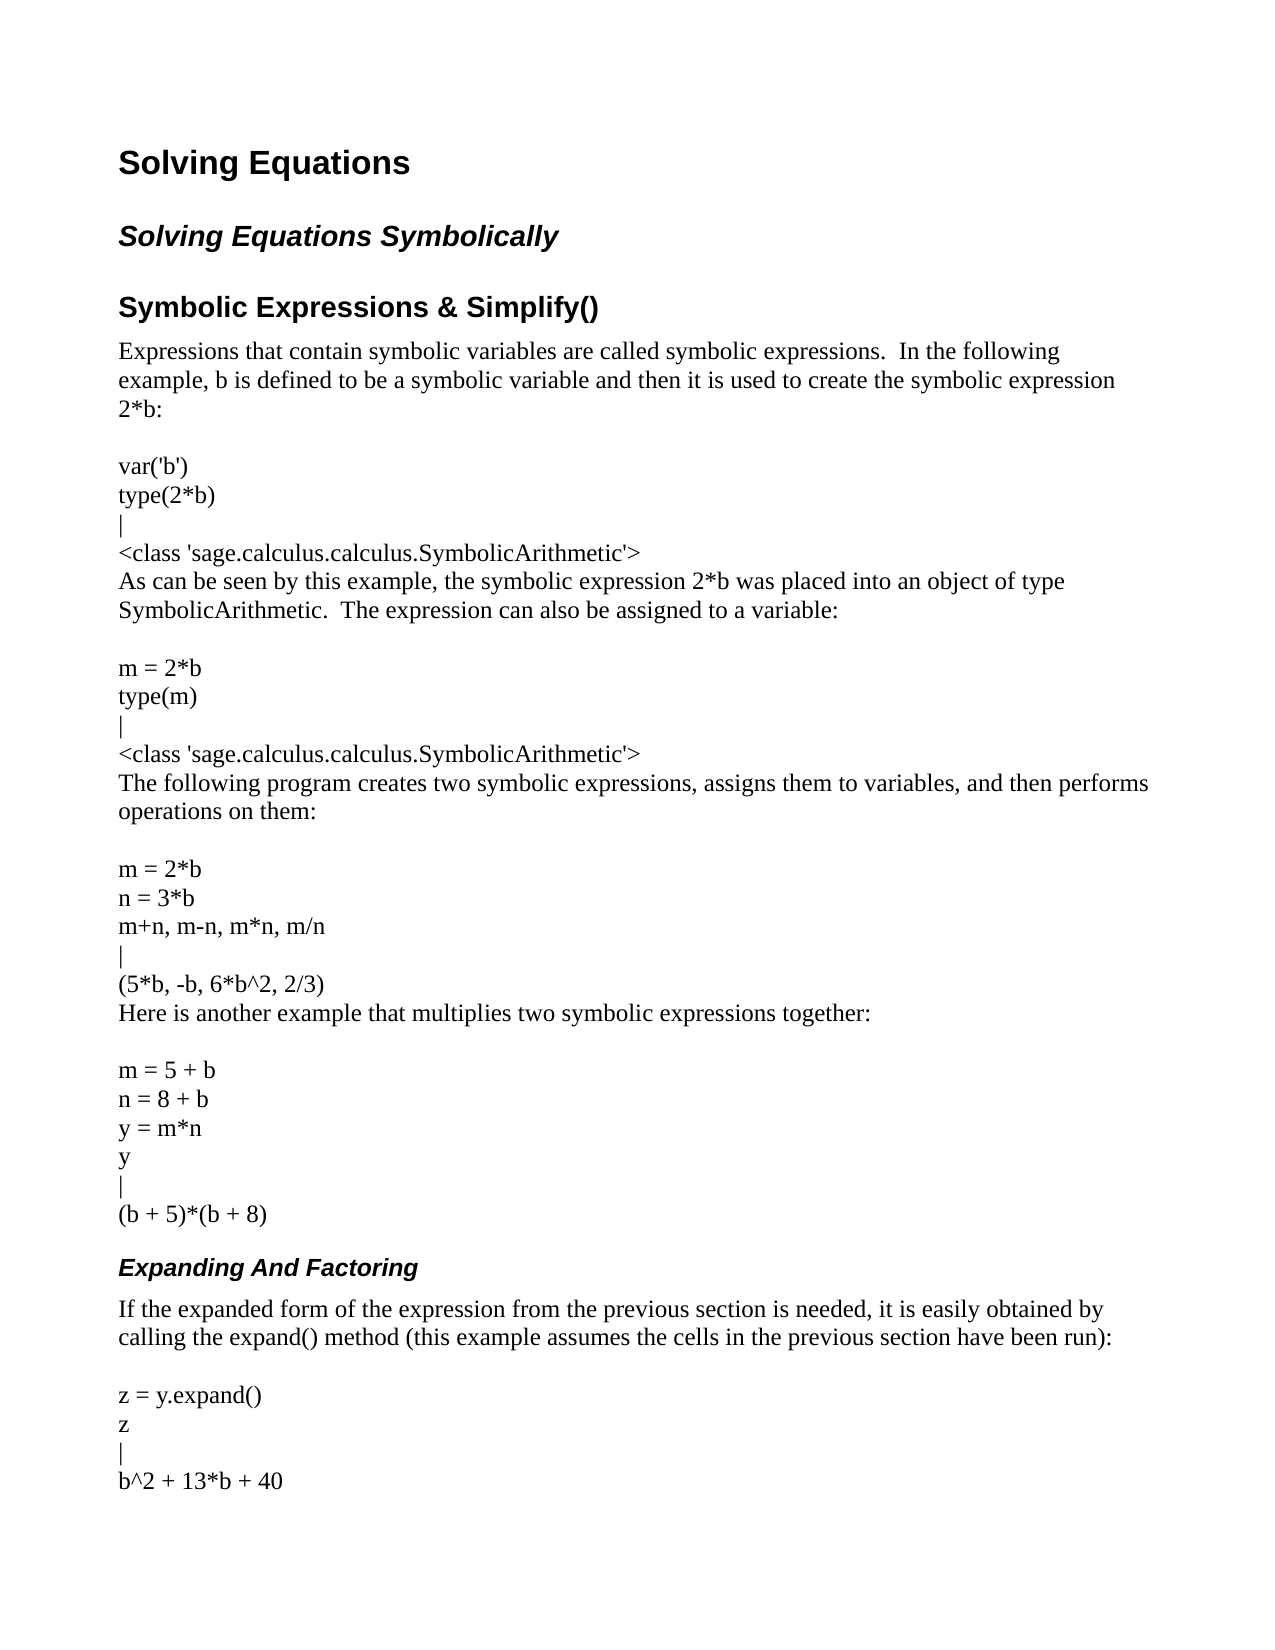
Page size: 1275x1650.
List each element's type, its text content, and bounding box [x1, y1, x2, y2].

text (b + 5)*(b + 8) [118, 1199, 1157, 1228]
text | [118, 509, 1157, 538]
text y [118, 1141, 1157, 1170]
text | [118, 1170, 1157, 1199]
text As can be seen by this example, the symbolic expression 2*b was placed into an object of type SymbolicArithmetic. The expression can also be assigned to a variable: [118, 566, 1157, 624]
text (5*b, -b, 6*b^2, 2/3) [118, 969, 1157, 998]
text b^2 + 13*b + 40 [118, 1466, 1157, 1495]
text var('b') [118, 451, 1157, 480]
text m+n, m-n, m*n, m/n [118, 911, 1157, 940]
text type(m) [118, 681, 1157, 710]
text | [118, 940, 1157, 969]
subtitle Solving Equations Symbolically [118, 219, 1157, 253]
text type(2*b) [118, 480, 1157, 509]
text n = 3*b [118, 883, 1157, 911]
text | [118, 1437, 1157, 1466]
text <class 'sage.calculus.calculus.SymbolicArithmetic'> [118, 739, 1157, 768]
text | [118, 710, 1157, 739]
subtitle Expanding And Factoring [118, 1253, 1157, 1281]
subtitle Symbolic Expressions & Simplify() [118, 290, 1157, 324]
text Expressions that contain symbolic variables are called symbolic expressions. In the following example, b is defined to be a symbolic variable and then it is used to create the symbolic expression 2*b: [118, 336, 1157, 423]
text z = y.expand() [118, 1380, 1157, 1409]
text n = 8 + b [118, 1084, 1157, 1113]
text <class 'sage.calculus.calculus.SymbolicArithmetic'> [118, 538, 1157, 566]
text y = m*n [118, 1113, 1157, 1141]
text The following program creates two symbolic expressions, assigns them to variables, and then performs operations on them: [118, 768, 1157, 825]
text m = 5 + b [118, 1055, 1157, 1084]
text z [118, 1409, 1157, 1437]
text If the expanded form of the expression from the previous section is needed, it is easily obtained by calling the expand() method (this example assumes the cells in the previous section have been run): [118, 1294, 1157, 1351]
text m = 2*b [118, 653, 1157, 681]
subtitle Solving Equations [118, 143, 1157, 182]
text Here is another example that multiplies two symbolic expressions together: [118, 998, 1157, 1026]
text m = 2*b [118, 854, 1157, 883]
